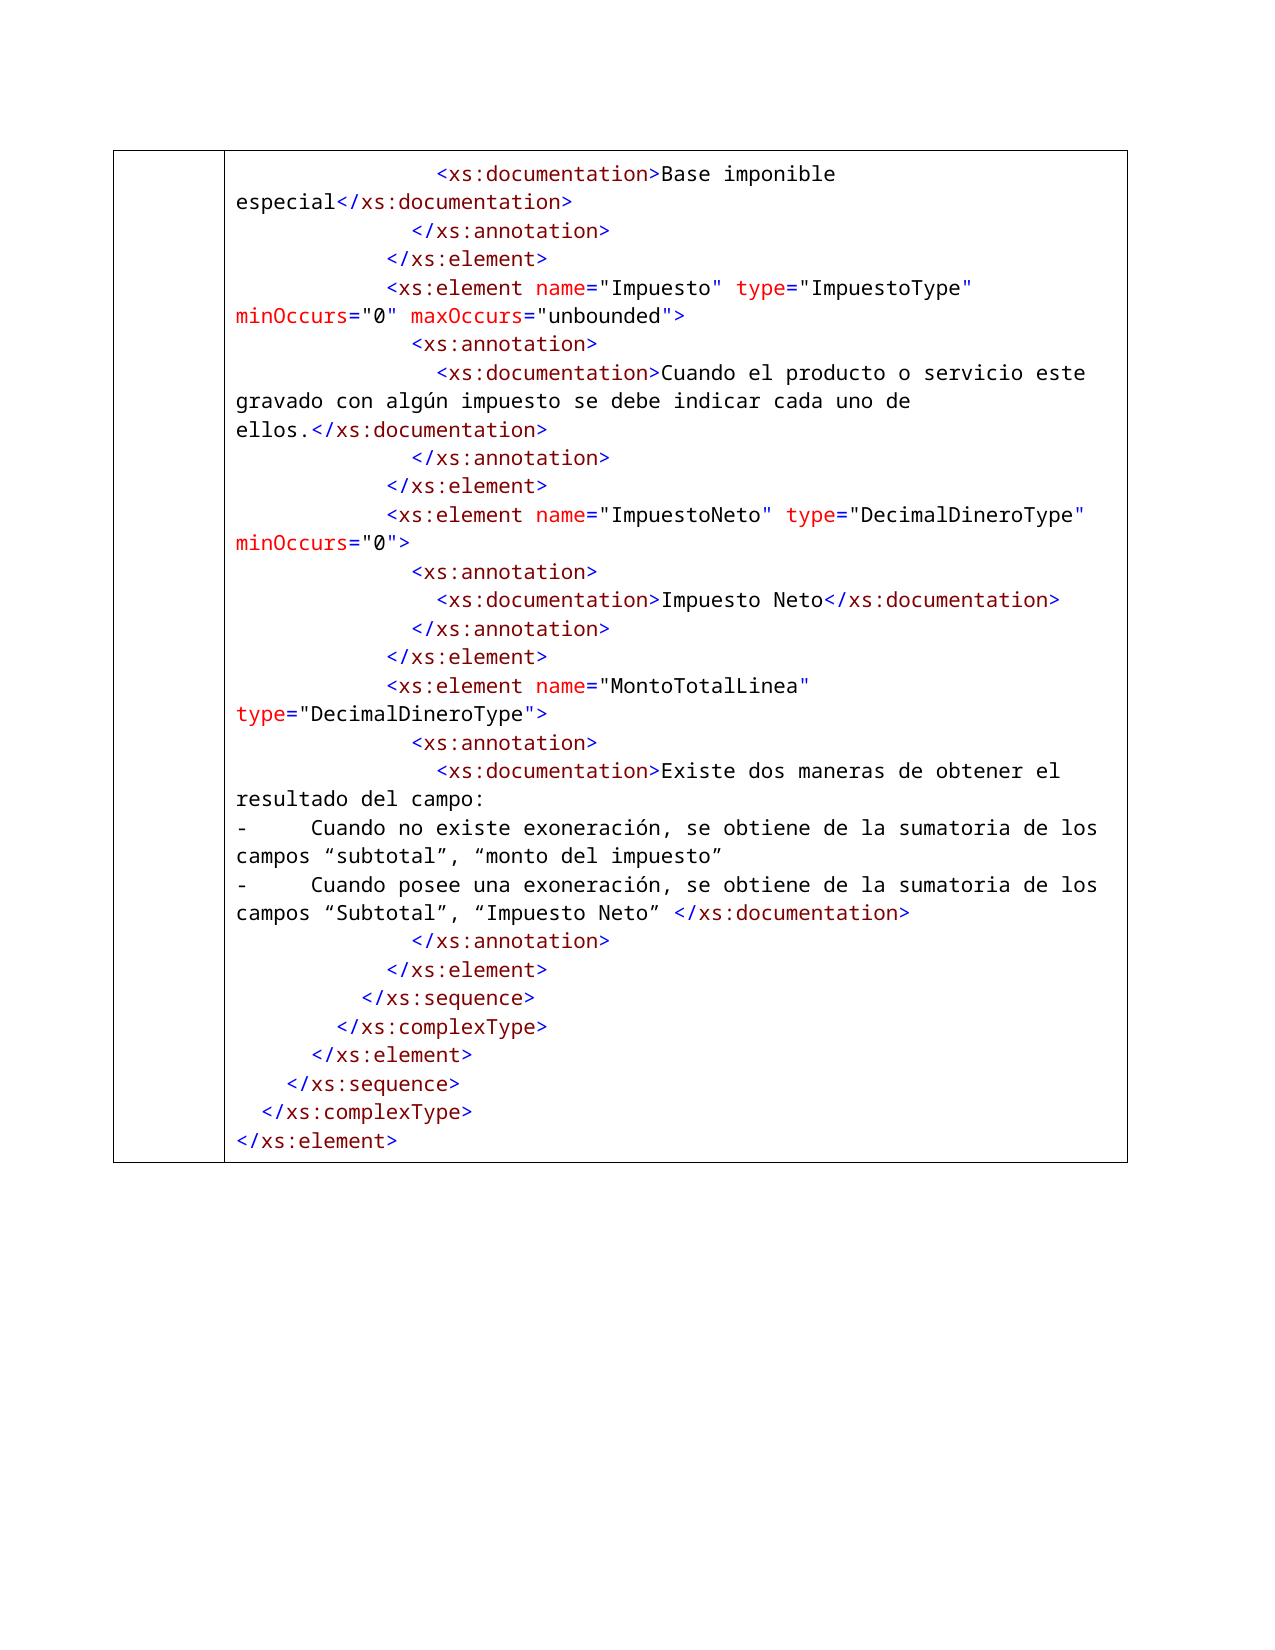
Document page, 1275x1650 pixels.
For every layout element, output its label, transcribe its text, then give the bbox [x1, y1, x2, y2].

table_cell <xs:documentation>Base imponible especial</xs:documentation> </xs:annotation> </xs:element> <xs:element name="Impuesto" type="ImpuestoType" minOccurs="0" maxOccurs="unbounded"> <xs:annotation> <xs:documentation>Cuando el producto o servicio este gravado con algún impuesto se debe indicar cada uno de ellos.</xs:documentation> </xs:annotation> </xs:element> <xs:element name="ImpuestoNeto" type="DecimalDineroType" minOccurs="0"> <xs:annotation> <xs:documentation>Impuesto Neto</xs:documentation> </xs:annotation> </xs:element> <xs:element name="MontoTotalLinea" type="DecimalDineroType"> <xs:annotation> <xs:documentation>Existe dos maneras de obtener el resultado del campo: - Cuando no existe exoneración, se obtiene de la sumatoria de los campos “subtotal”, “monto del impuesto” - Cuando posee una exoneración, se obtiene de la sumatoria de los campos “Subtotal”, “Impuesto Neto” </xs:documentation> </xs:annotation> </xs:element> </xs:sequence> </xs:complexType> </xs:element> </xs:sequence> </xs:complexType> </xs:element> [225, 151, 1127, 1162]
table_cell [114, 151, 224, 1162]
